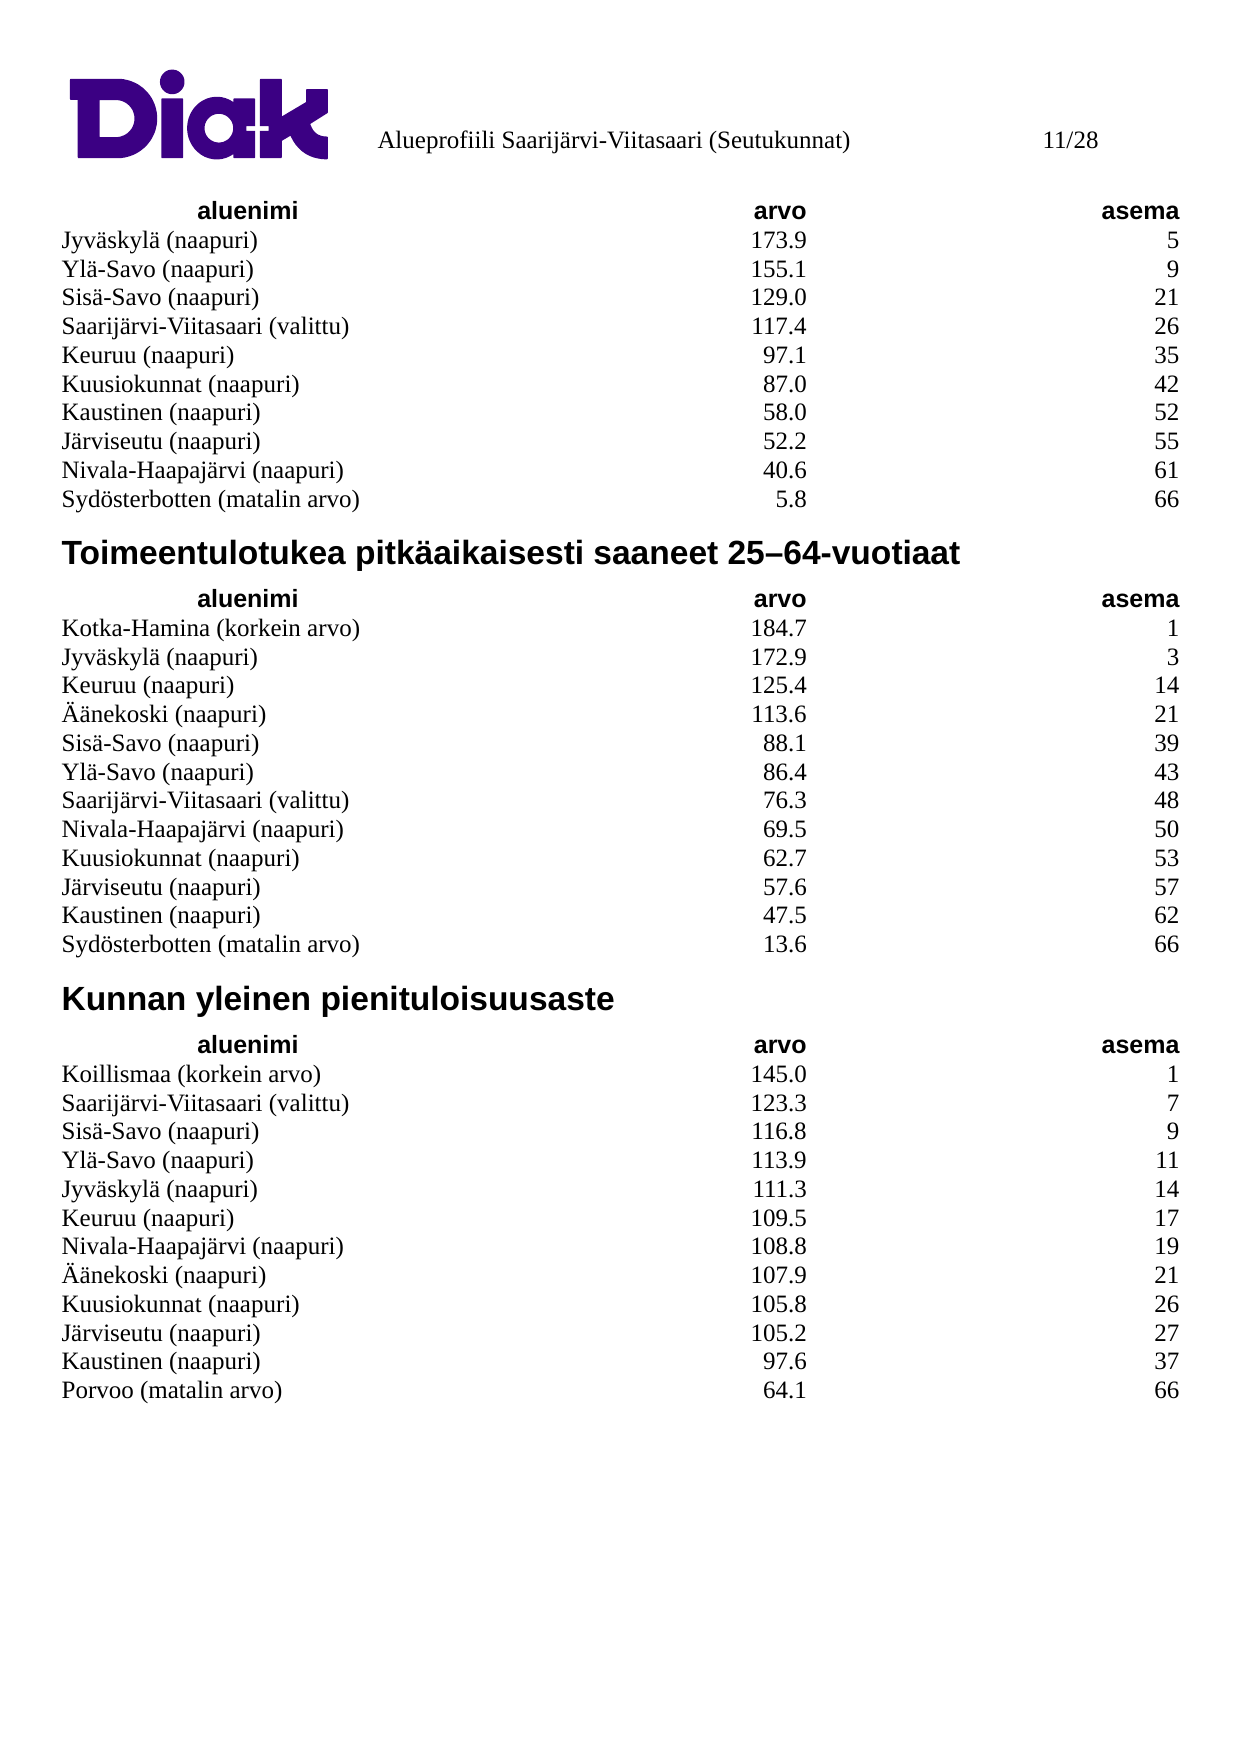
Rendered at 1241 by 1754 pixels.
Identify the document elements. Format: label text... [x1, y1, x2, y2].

table_cell 66 [806, 929, 1179, 958]
table_cell Kuusiokunnat (naapuri) [61, 1289, 434, 1318]
table_cell 172.9 [434, 642, 806, 671]
table_header asema [806, 196, 1179, 225]
table_header aluenimi [61, 1030, 434, 1059]
table_cell 97.6 [434, 1346, 806, 1375]
table_header asema [806, 584, 1179, 613]
table_cell 42 [806, 369, 1179, 397]
table_cell 3 [806, 642, 1179, 671]
table_cell 113.6 [434, 699, 806, 728]
table_cell 184.7 [434, 613, 806, 642]
table_cell 116.8 [434, 1116, 806, 1145]
table_cell Äänekoski (naapuri) [61, 699, 434, 728]
table_cell Saarijärvi-Viitasaari (valittu) [61, 1088, 434, 1116]
table_cell Porvoo (matalin arvo) [61, 1375, 434, 1404]
table_cell 61 [806, 455, 1179, 484]
table_cell 155.1 [434, 254, 806, 282]
table_cell 129.0 [434, 283, 806, 311]
table_cell 117.4 [434, 311, 806, 340]
table_cell 66 [806, 484, 1179, 512]
table_cell 87.0 [434, 369, 806, 397]
table_cell Nivala-Haapajärvi (naapuri) [61, 1231, 434, 1260]
table_cell Sisä-Savo (naapuri) [61, 728, 434, 757]
table_cell 108.8 [434, 1231, 806, 1260]
table_cell Keuruu (naapuri) [61, 340, 434, 369]
table_cell 17 [806, 1203, 1179, 1231]
table_header arvo [434, 196, 806, 225]
table_cell 5 [806, 225, 1179, 254]
table_cell Sisä-Savo (naapuri) [61, 283, 434, 311]
table_header asema [806, 1030, 1179, 1059]
table_cell 66 [806, 1375, 1179, 1404]
table_header arvo [434, 584, 806, 613]
table_cell 69.5 [434, 814, 806, 843]
table_cell 19 [806, 1231, 1179, 1260]
subtitle Kunnan yleinen pienituloisuusaste [61, 979, 1179, 1018]
table_cell Nivala-Haapajärvi (naapuri) [61, 814, 434, 843]
table_cell 43 [806, 757, 1179, 786]
table_cell 9 [806, 254, 1179, 282]
table_cell Jyväskylä (naapuri) [61, 225, 434, 254]
table_cell Jyväskylä (naapuri) [61, 1174, 434, 1203]
table_cell Äänekoski (naapuri) [61, 1260, 434, 1289]
table_cell 11 [806, 1145, 1179, 1174]
table_cell Ylä-Savo (naapuri) [61, 254, 434, 282]
table_cell 1 [806, 613, 1179, 642]
table_header aluenimi [61, 196, 434, 225]
table_cell 47.5 [434, 901, 806, 929]
table_cell 39 [806, 728, 1179, 757]
table_cell 62 [806, 901, 1179, 929]
table_cell Koillismaa (korkein arvo) [61, 1059, 434, 1088]
table_cell 105.8 [434, 1289, 806, 1318]
table_header arvo [434, 1030, 806, 1059]
table_cell Ylä-Savo (naapuri) [61, 757, 434, 786]
table_cell Järviseutu (naapuri) [61, 1318, 434, 1346]
table_cell 14 [806, 1174, 1179, 1203]
table_cell 5.8 [434, 484, 806, 512]
table_cell Kuusiokunnat (naapuri) [61, 369, 434, 397]
table_cell 52 [806, 398, 1179, 426]
table_cell Saarijärvi-Viitasaari (valittu) [61, 786, 434, 814]
table_cell 9 [806, 1116, 1179, 1145]
table_cell Järviseutu (naapuri) [61, 426, 434, 455]
table_cell 40.6 [434, 455, 806, 484]
table_cell Kaustinen (naapuri) [61, 398, 434, 426]
table_cell 111.3 [434, 1174, 806, 1203]
subtitle Toimeentulotukea pitkäaikaisesti saaneet 25–64-vuotiaat [61, 533, 1179, 572]
table_cell 21 [806, 283, 1179, 311]
table_cell 105.2 [434, 1318, 806, 1346]
table_cell 57.6 [434, 872, 806, 901]
table_cell Sydösterbotten (matalin arvo) [61, 929, 434, 958]
table_cell 107.9 [434, 1260, 806, 1289]
table_cell 21 [806, 1260, 1179, 1289]
table_cell Keuruu (naapuri) [61, 1203, 434, 1231]
table_cell 76.3 [434, 786, 806, 814]
table_cell Saarijärvi-Viitasaari (valittu) [61, 311, 434, 340]
table_cell 125.4 [434, 671, 806, 699]
table_cell 48 [806, 786, 1179, 814]
table_cell 53 [806, 843, 1179, 872]
table_cell 113.9 [434, 1145, 806, 1174]
table_cell Järviseutu (naapuri) [61, 872, 434, 901]
table_cell 26 [806, 311, 1179, 340]
table_cell 86.4 [434, 757, 806, 786]
table_cell 37 [806, 1346, 1179, 1375]
table_cell Kuusiokunnat (naapuri) [61, 843, 434, 872]
table_cell 145.0 [434, 1059, 806, 1088]
table_cell 1 [806, 1059, 1179, 1088]
table_cell Ylä-Savo (naapuri) [61, 1145, 434, 1174]
table_cell 88.1 [434, 728, 806, 757]
table_cell 14 [806, 671, 1179, 699]
table_cell 55 [806, 426, 1179, 455]
table_cell 7 [806, 1088, 1179, 1116]
table_cell 52.2 [434, 426, 806, 455]
table_cell Nivala-Haapajärvi (naapuri) [61, 455, 434, 484]
table_cell 21 [806, 699, 1179, 728]
table_cell Keuruu (naapuri) [61, 671, 434, 699]
table_cell 27 [806, 1318, 1179, 1346]
table_cell 97.1 [434, 340, 806, 369]
table_cell 13.6 [434, 929, 806, 958]
table_cell 173.9 [434, 225, 806, 254]
table_cell 26 [806, 1289, 1179, 1318]
table_cell 123.3 [434, 1088, 806, 1116]
table_cell Sydösterbotten (matalin arvo) [61, 484, 434, 512]
table_cell 57 [806, 872, 1179, 901]
table_cell 58.0 [434, 398, 806, 426]
table_cell Jyväskylä (naapuri) [61, 642, 434, 671]
table_cell Sisä-Savo (naapuri) [61, 1116, 434, 1145]
table_cell 50 [806, 814, 1179, 843]
table_cell 64.1 [434, 1375, 806, 1404]
table_cell 35 [806, 340, 1179, 369]
table_cell 62.7 [434, 843, 806, 872]
table_cell 109.5 [434, 1203, 806, 1231]
table_cell Kaustinen (naapuri) [61, 1346, 434, 1375]
table_cell Kotka-Hamina (korkein arvo) [61, 613, 434, 642]
table_cell Kaustinen (naapuri) [61, 901, 434, 929]
table_header aluenimi [61, 584, 434, 613]
